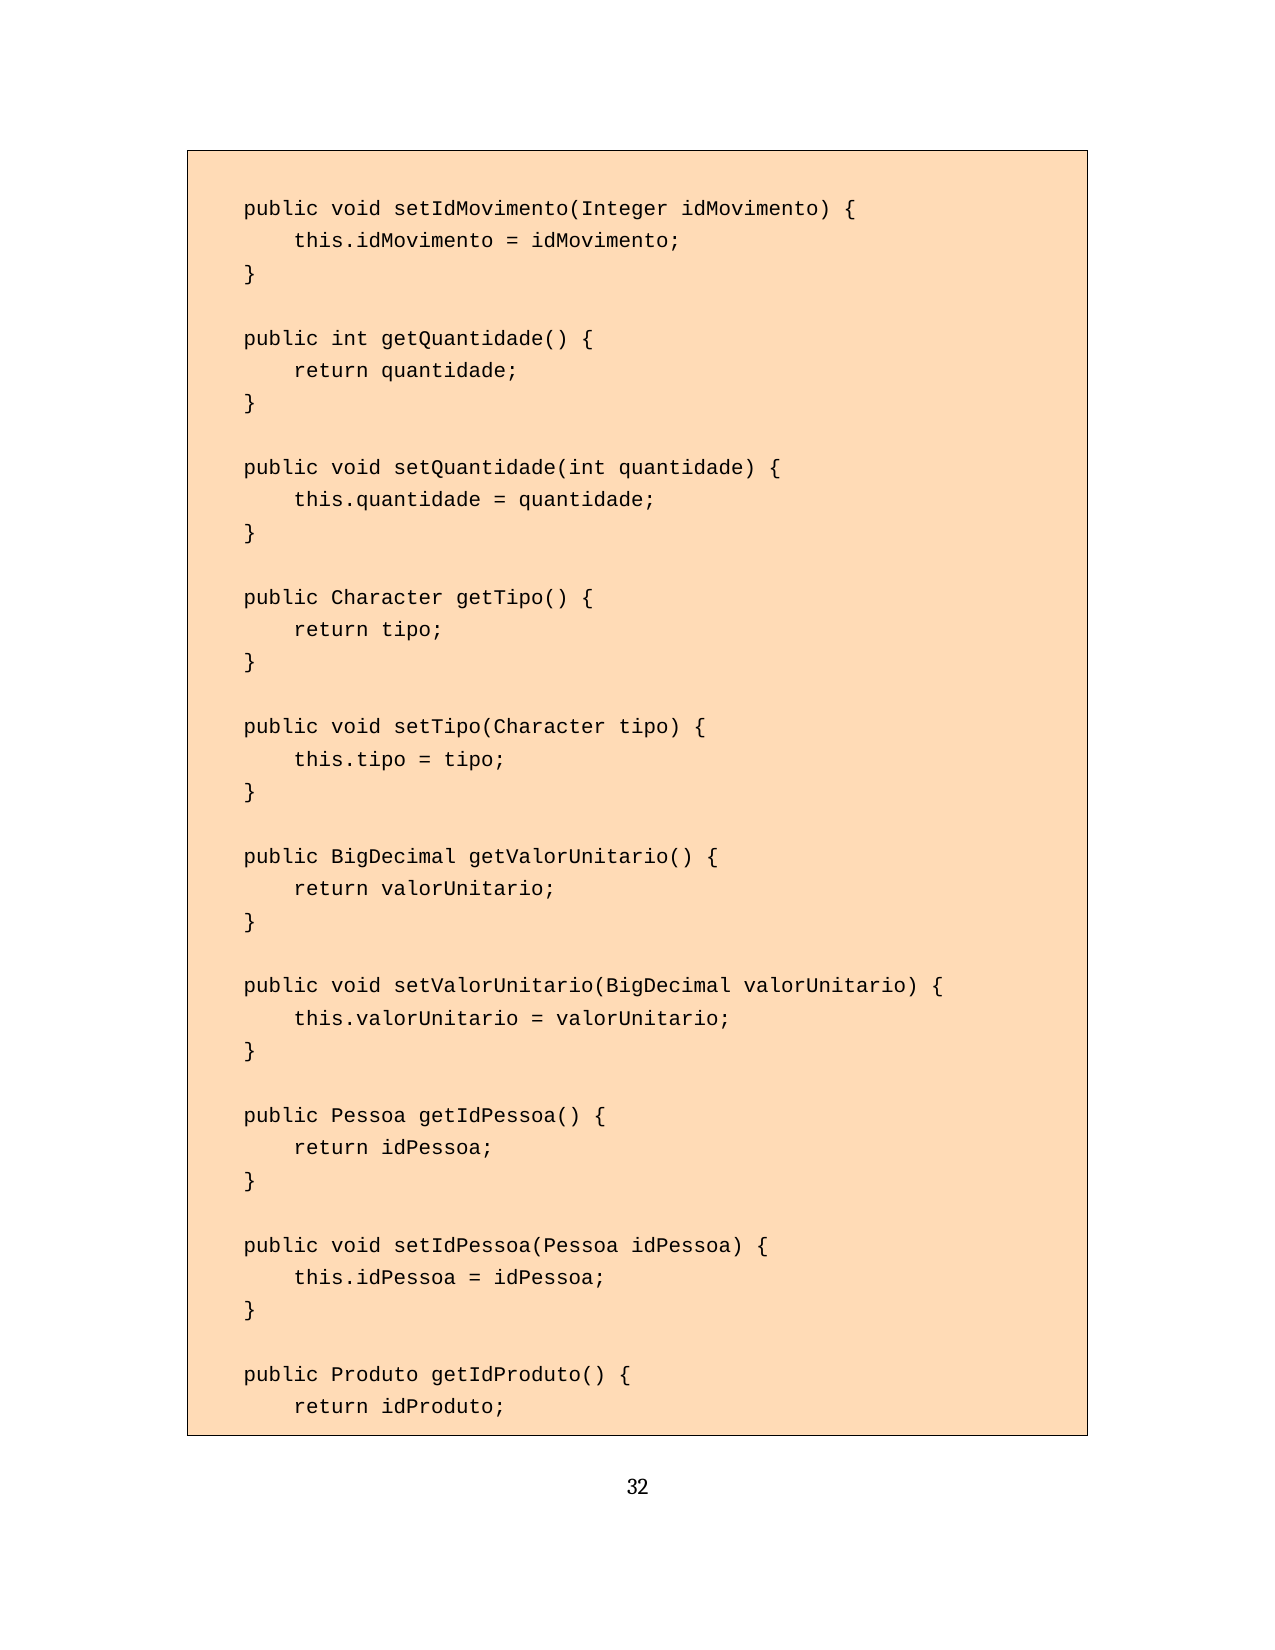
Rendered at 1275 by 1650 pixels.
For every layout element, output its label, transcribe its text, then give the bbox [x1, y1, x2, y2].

table_header public void setIdMovimento(Integer idMovimento) { this.idMovimento = idMovimento; } public int getQuantidade() { return quantidade; } public void setQuantidade(int quantidade) { this.quantidade = quantidade; } public Character getTipo() { return tipo; } public void setTipo(Character tipo) { this.tipo = tipo; } public BigDecimal getValorUnitario() { return valorUnitario; } public void setValorUnitario(BigDecimal valorUnitario) { this.valorUnitario = valorUnitario; } public Pessoa getIdPessoa() { return idPessoa; } public void setIdPessoa(Pessoa idPessoa) { this.idPessoa = idPessoa; } public Produto getIdProduto() { return idProduto; [188, 151, 1087, 1435]
